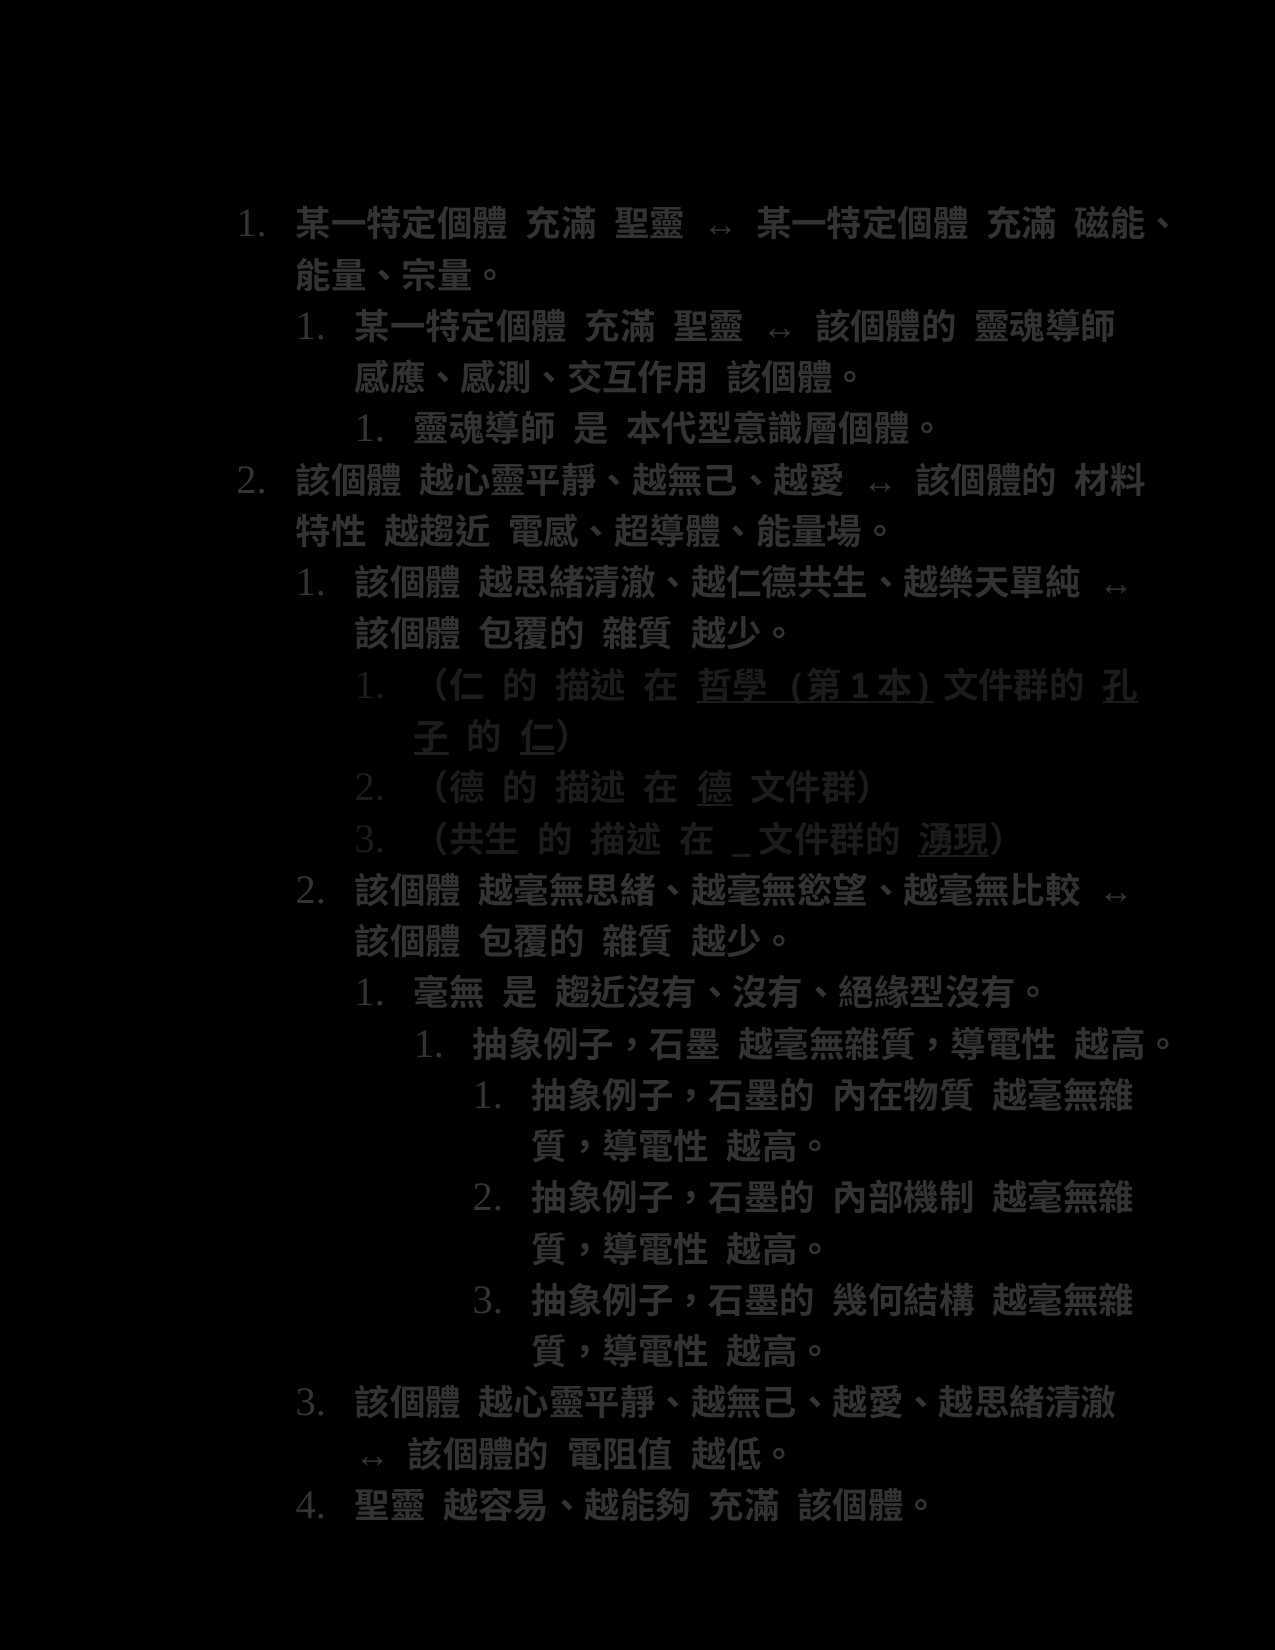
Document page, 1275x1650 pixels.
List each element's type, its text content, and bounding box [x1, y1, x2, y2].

list 抽象例子，石墨的 內部機制 越毫無雜質，導電性 越高。 [472, 1170, 1157, 1272]
list 聖靈 越容易、越能夠 充滿 該個體。 [295, 1477, 1157, 1528]
list 抽象例子，石墨的 內在物質 越毫無雜質，導電性 越高。 [472, 1067, 1157, 1170]
list 抽象例子，石墨的 幾何結構 越毫無雜質，導電性 越高。 [472, 1272, 1157, 1375]
list 靈魂導師 是 本代型意識層個體。 [354, 401, 1157, 452]
list 毫無 是 趨近沒有、沒有、絕緣型沒有。 [354, 965, 1157, 1016]
list （德 的 描述 在 德 文件群） [354, 760, 1157, 811]
list 該個體 越思緒清澈、越仁德共生、越樂天單純 ↔ 該個體 包覆的 雜質 越少。 [295, 554, 1157, 657]
list 某一特定個體 充滿 聖靈 ↔ 該個體的 靈魂導師 感應、感測、交互作用 該個體。 [295, 298, 1157, 401]
list 某一特定個體 充滿 聖靈 ↔ 某一特定個體 充滿 磁能、能量、宗量。 [236, 196, 1157, 298]
list （仁 的 描述 在 哲學 (第1本) 文件群的 孔子 的 仁） [354, 657, 1157, 760]
list 該個體 越心靈平靜、越無己、越愛、越思緒清澈 ↔ 該個體的 電阻值 越低。 [295, 1375, 1157, 1477]
list 該個體 越毫無思緒、越毫無慾望、越毫無比較 ↔ 該個體 包覆的 雜質 越少。 [295, 862, 1157, 965]
list 該個體 越心靈平靜、越無己、越愛 ↔ 該個體的 材料特性 越趨近 電感、超導體、能量場。 [236, 452, 1157, 554]
list （共生 的 描述 在 _ 文件群的 湧現） [354, 811, 1157, 862]
list 抽象例子，石墨 越毫無雜質，導電性 越高。 [413, 1016, 1157, 1067]
